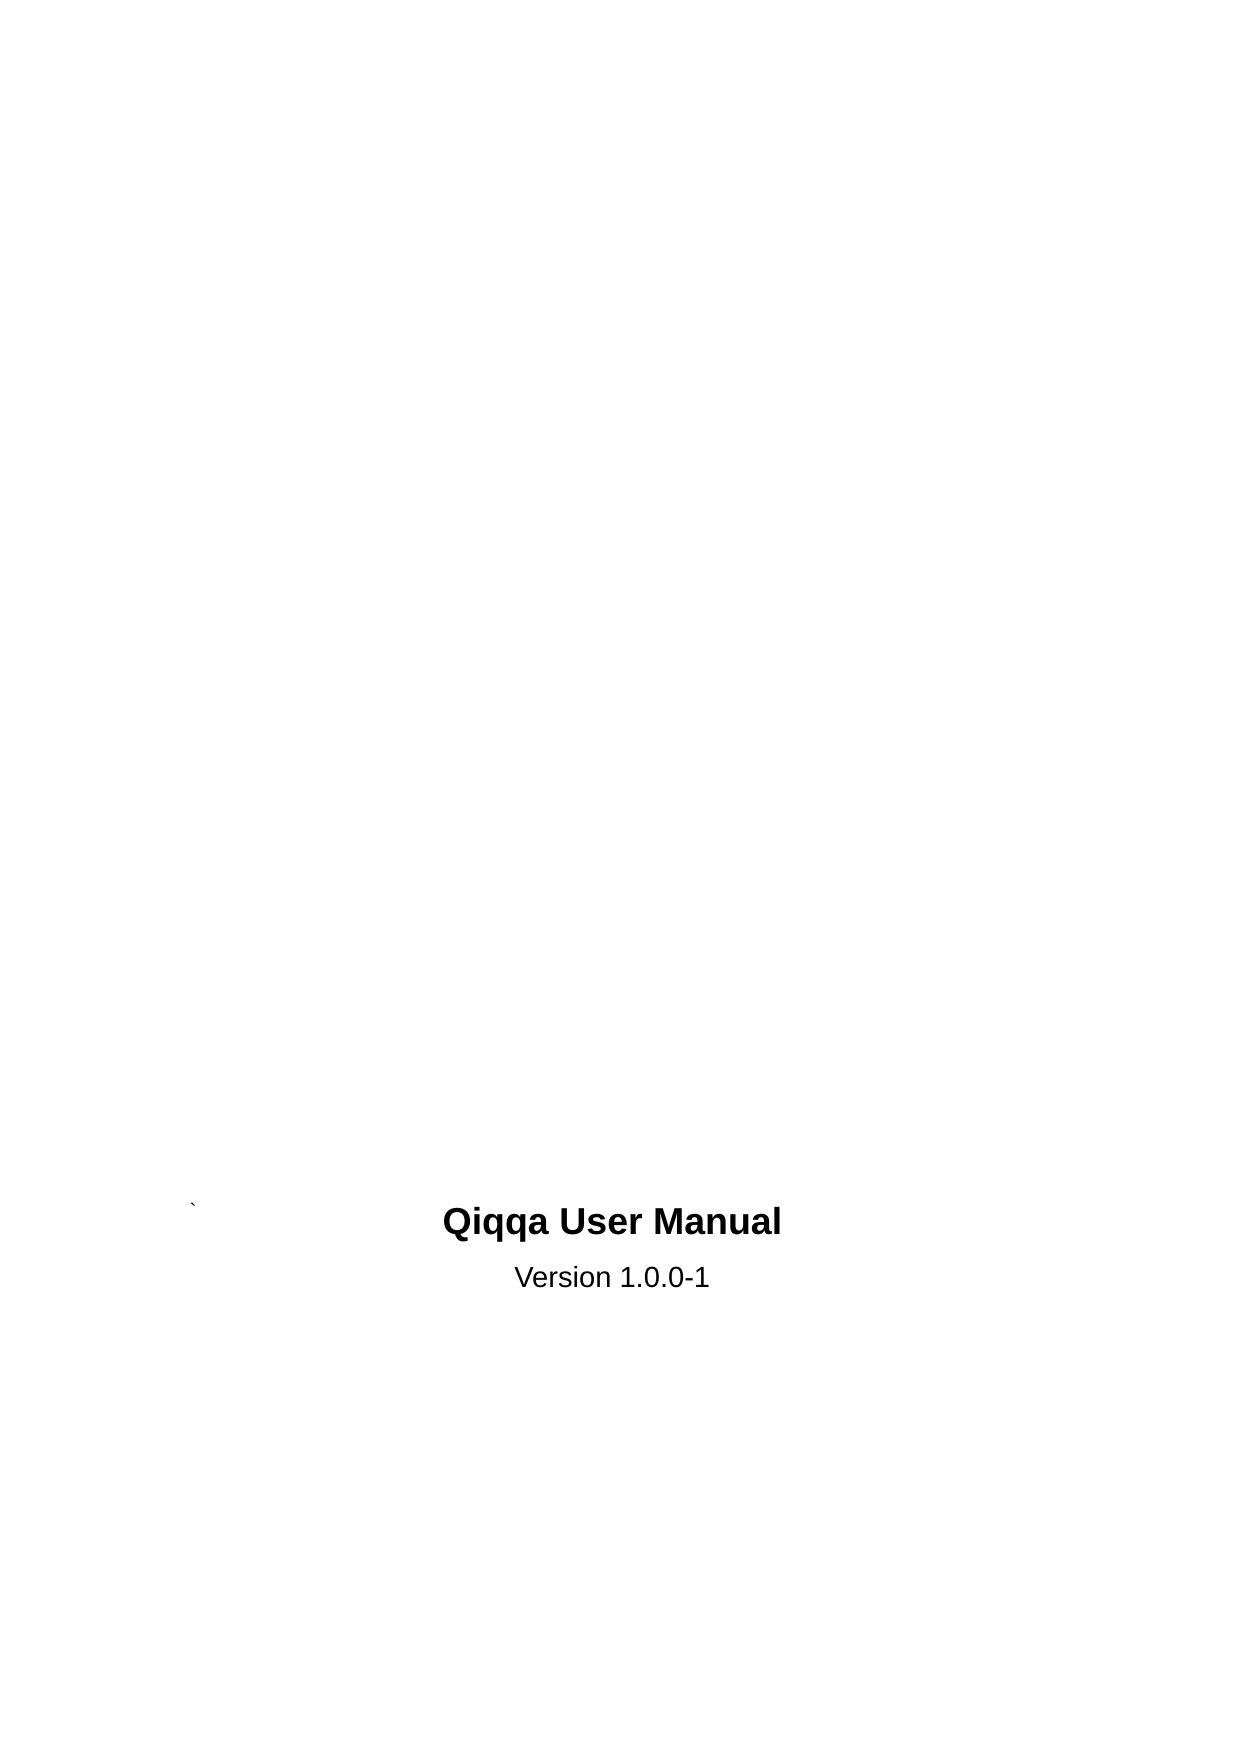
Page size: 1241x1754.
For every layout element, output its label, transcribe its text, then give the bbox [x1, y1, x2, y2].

table_cell Qiqqa User Manual Version 1.0.0-1 [311, 1185, 914, 1308]
table_header [311, 1078, 914, 1131]
table_cell [914, 1185, 1165, 1308]
table_cell [311, 1131, 914, 1184]
table_header [914, 1078, 1165, 1131]
table_cell [75, 1131, 311, 1184]
table_cell ` [75, 1185, 311, 1308]
table_header [75, 1078, 311, 1131]
table_cell [914, 1131, 1165, 1184]
